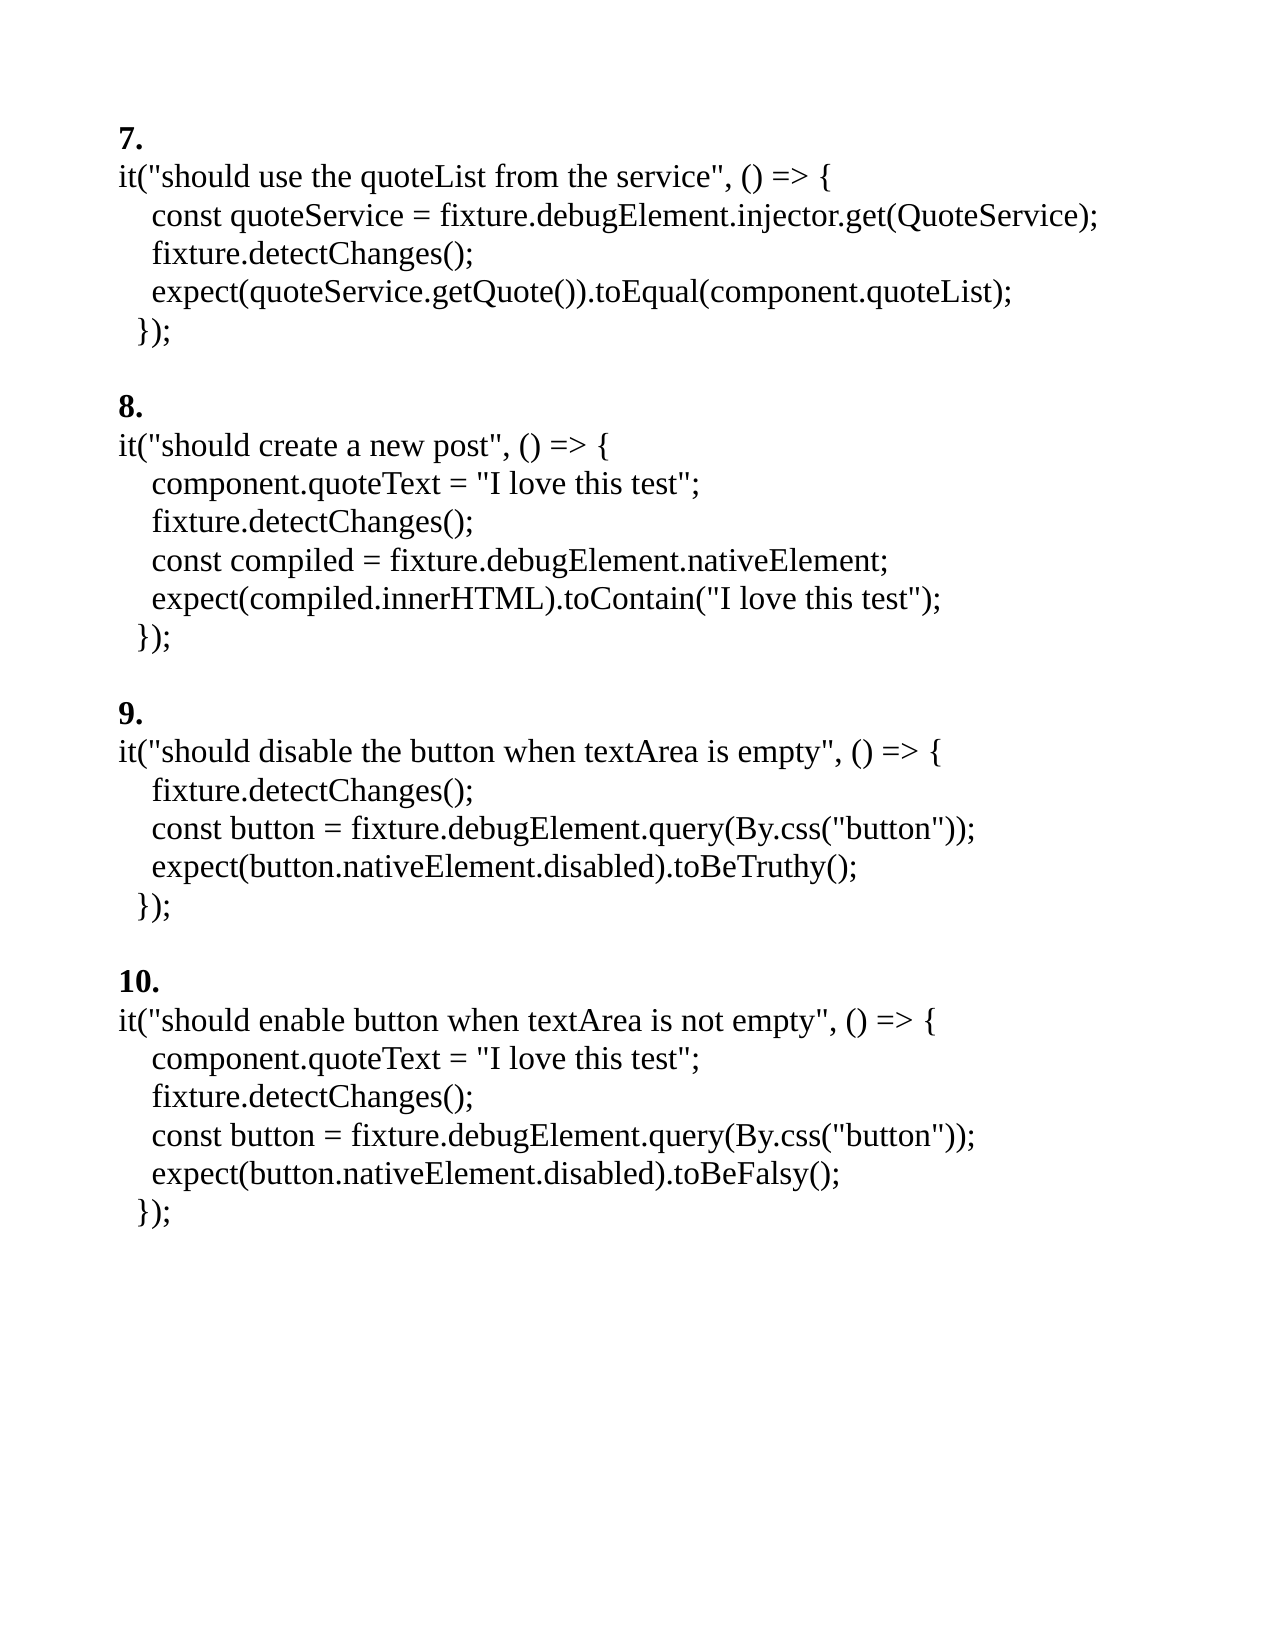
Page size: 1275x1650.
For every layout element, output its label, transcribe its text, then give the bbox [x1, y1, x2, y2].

text }); [118, 616, 1157, 655]
text expect(button.nativeElement.disabled).toBeFalsy(); [118, 1153, 1157, 1191]
text expect(quoteService.getQuote()).toEqual(component.quoteList); [118, 271, 1157, 310]
text }); [118, 885, 1157, 923]
text 9. [118, 693, 1157, 731]
text fixture.detectChanges(); [118, 501, 1157, 540]
text }); [118, 310, 1157, 348]
text it("should create a new post", () => { [118, 425, 1157, 463]
text it("should disable the button when textArea is empty", () => { [118, 731, 1157, 770]
text const button = fixture.debugElement.query(By.css("button")); [118, 1115, 1157, 1153]
text expect(button.nativeElement.disabled).toBeTruthy(); [118, 846, 1157, 885]
text const compiled = fixture.debugElement.nativeElement; [118, 540, 1157, 578]
text 7. [118, 118, 1157, 156]
text component.quoteText = "I love this test"; [118, 1038, 1157, 1076]
text it("should enable button when textArea is not empty", () => { [118, 1000, 1157, 1038]
text const button = fixture.debugElement.query(By.css("button")); [118, 808, 1157, 846]
text }); [118, 1191, 1157, 1230]
text fixture.detectChanges(); [118, 233, 1157, 271]
text fixture.detectChanges(); [118, 1076, 1157, 1115]
text expect(compiled.innerHTML).toContain("I love this test"); [118, 578, 1157, 616]
text const quoteService = fixture.debugElement.injector.get(QuoteService); [118, 195, 1157, 233]
text fixture.detectChanges(); [118, 770, 1157, 808]
text 8. [118, 386, 1157, 425]
text it("should use the quoteList from the service", () => { [118, 156, 1157, 195]
text component.quoteText = "I love this test"; [118, 463, 1157, 501]
text 10. [118, 961, 1157, 1000]
